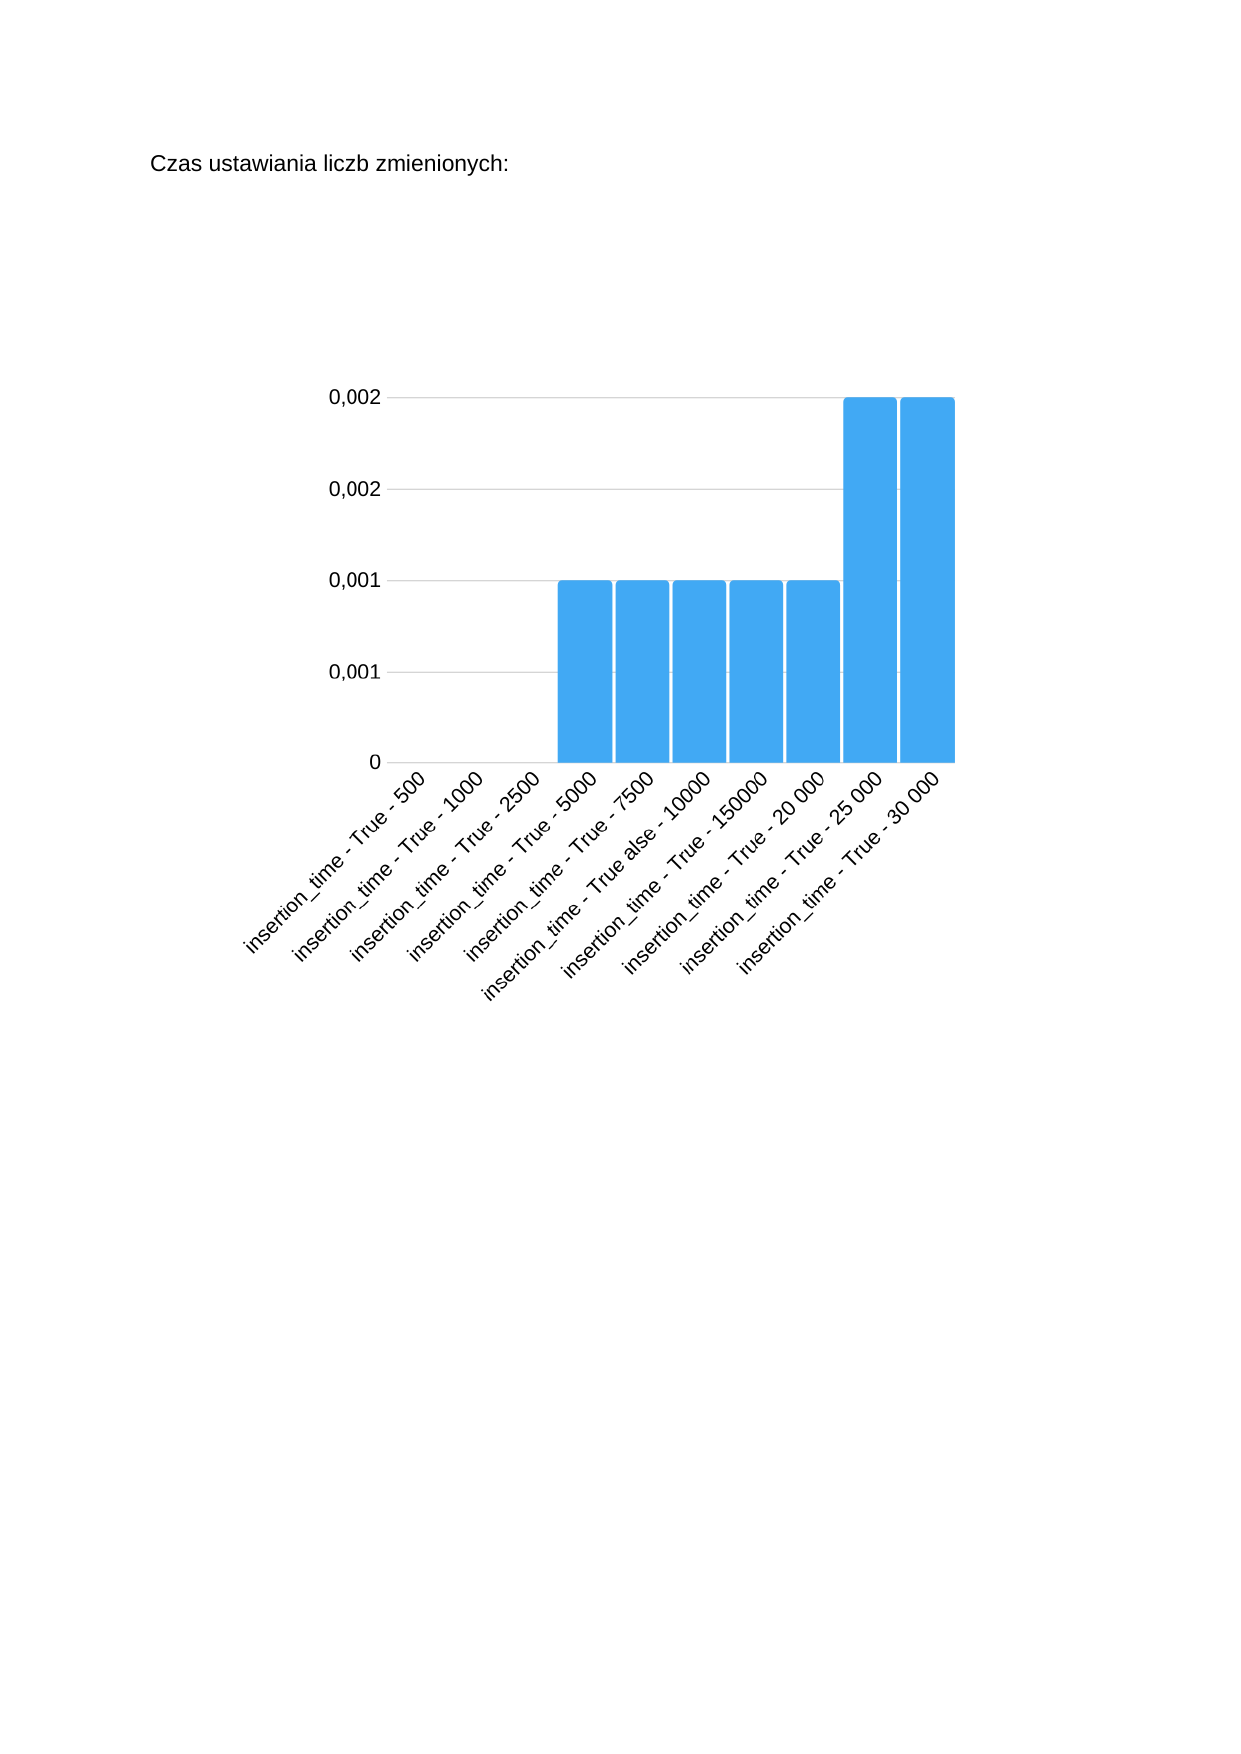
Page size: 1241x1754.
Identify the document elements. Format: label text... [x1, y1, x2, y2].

picture [150, 301, 1159, 1058]
text Czas ustawiania liczb zmienionych: [150, 150, 1090, 176]
